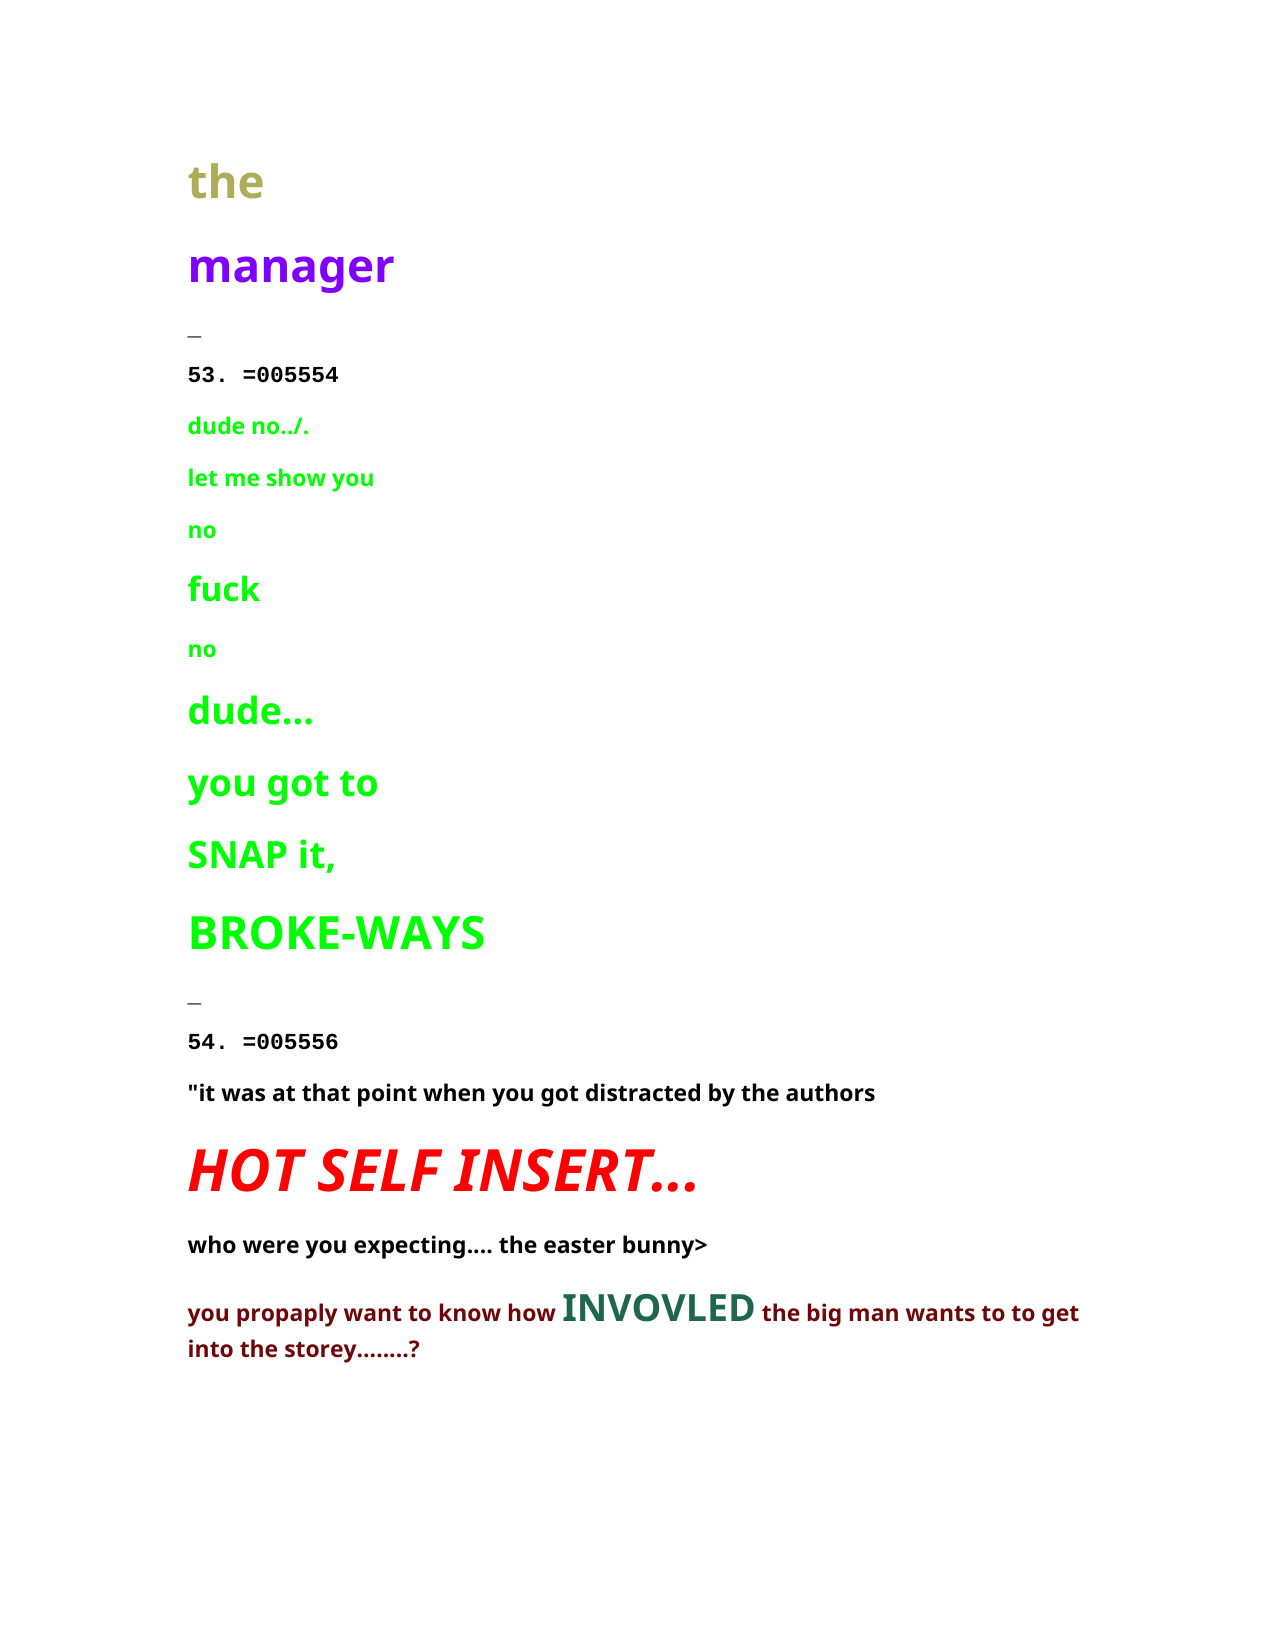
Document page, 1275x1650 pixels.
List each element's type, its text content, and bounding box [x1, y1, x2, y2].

text let me show you [187, 462, 1087, 493]
text BROKE-WAYS [187, 900, 1087, 963]
text "it was at that point when you got distracted by the authors [187, 1077, 1087, 1108]
text _ [187, 983, 1087, 1009]
text dude... [187, 684, 1087, 736]
text manager [187, 233, 1087, 296]
text 54. =005556 [187, 1030, 1087, 1056]
text you propaply want to know how INVOVLED the big man wants to to get into the storey........? [187, 1281, 1087, 1364]
text no [187, 632, 1087, 664]
text who were you expecting.... the easter bunny> [187, 1229, 1087, 1261]
text 53. =005554 [187, 363, 1087, 389]
text dude no../. [187, 410, 1087, 441]
text HOT SELF INSERT... [187, 1129, 1087, 1208]
text you got to [187, 756, 1087, 807]
text _ [187, 316, 1087, 342]
text fuck [187, 566, 1087, 612]
text SNAP it, [187, 828, 1087, 879]
text no [187, 514, 1087, 545]
text the [187, 150, 1087, 212]
